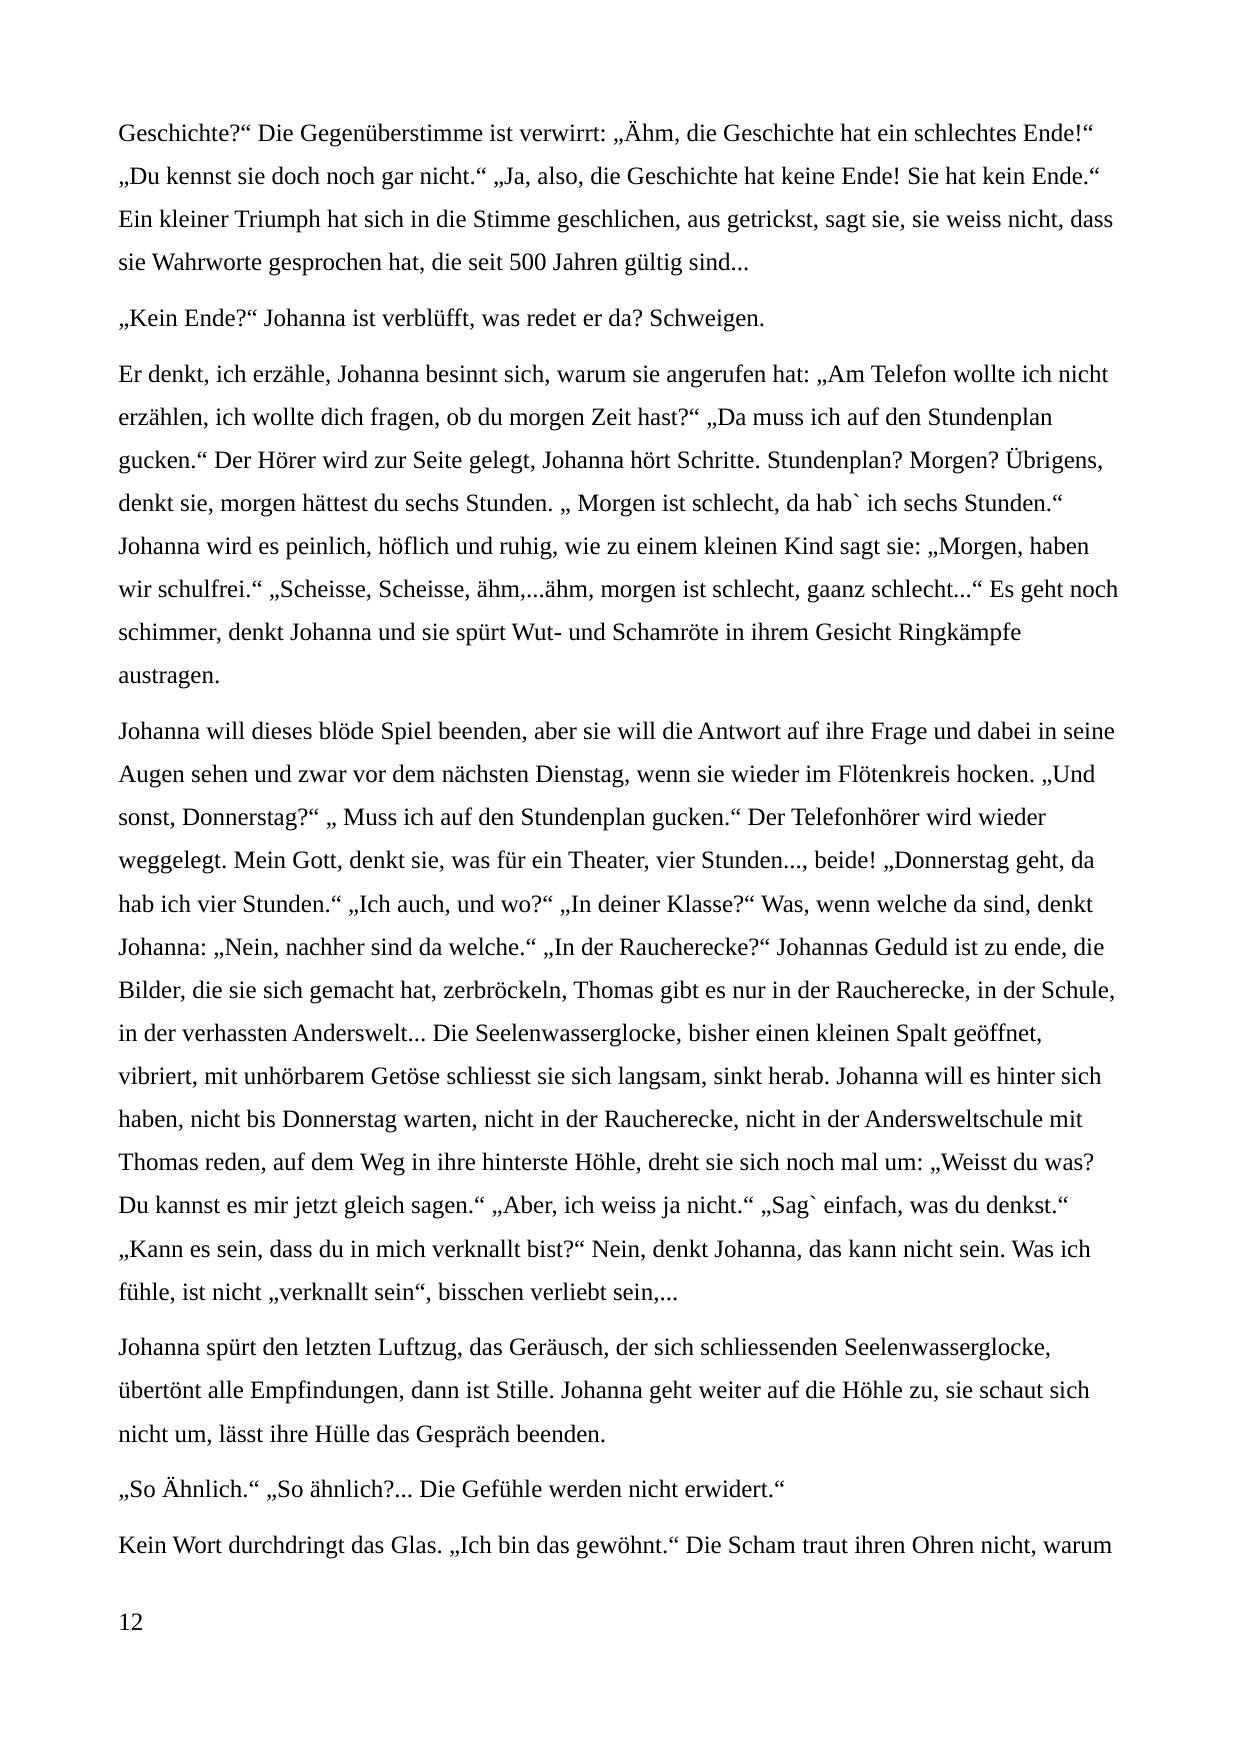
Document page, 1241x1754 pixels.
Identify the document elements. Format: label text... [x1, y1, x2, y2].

text „Kein Ende?“ Johanna ist verblüfft, was redet er da? Schweigen. [118, 303, 1122, 332]
text Er denkt, ich erzähle, Johanna besinnt sich, warum sie angerufen hat: „Am Telefon wollte ich nicht erzählen, ich wollte dich fragen, ob du morgen Zeit hast?“ „Da muss ich auf den Stundenplan gucken.“ Der Hörer wird zur Seite gelegt, Johanna hört Schritte. Stundenplan? Morgen? Übrigens, denkt sie, morgen hättest du sechs Stunden. „ Morgen ist schlecht, da hab` ich sechs Stunden.“ Johanna wird es peinlich, höflich und ruhig, wie zu einem kleinen Kind sagt sie: „Morgen, haben wir schulfrei.“ „Scheisse, Scheisse, ähm,...ähm, morgen ist schlecht, gaanz schlecht...“ Es geht noch schimmer, denkt Johanna und sie spürt Wut- und Schamröte in ihrem Gesicht Ringkämpfe austragen. [118, 359, 1122, 689]
text Geschichte?“ Die Gegenüberstimme ist verwirrt: „Ähm, die Geschichte hat ein schlechtes Ende!“ „Du kennst sie doch noch gar nicht.“ „Ja, also, die Geschichte hat keine Ende! Sie hat kein Ende.“ Ein kleiner Triumph hat sich in die Stimme geschlichen, aus getrickst, sagt sie, sie weiss nicht, dass sie Wahrworte gesprochen hat, die seit 500 Jahren gültig sind... [118, 118, 1122, 276]
text Johanna spürt den letzten Luftzug, das Geräusch, der sich schliessenden Seelenwasserglocke, übertönt alle Empfindungen, dann ist Stille. Johanna geht weiter auf die Höhle zu, sie schaut sich nicht um, lässt ihre Hülle das Gespräch beenden. [118, 1332, 1122, 1447]
text Johanna will dieses blöde Spiel beenden, aber sie will die Antwort auf ihre Frage und dabei in seine Augen sehen und zwar vor dem nächsten Dienstag, wenn sie wieder im Flötenkreis hocken. „Und sonst, Donnerstag?“ „ Muss ich auf den Stundenplan gucken.“ Der Telefonhörer wird wieder weggelegt. Mein Gott, denkt sie, was für ein Theater, vier Stunden..., beide! „Donnerstag geht, da hab ich vier Stunden.“ „Ich auch, und wo?“ „In deiner Klasse?“ Was, wenn welche da sind, denkt Johanna: „Nein, nachher sind da welche.“ „In der Raucherecke?“ Johannas Geduld ist zu ende, die Bilder, die sie sich gemacht hat, zerbröckeln, Thomas gibt es nur in der Raucherecke, in der Schule, in der verhassten Anderswelt... Die Seelenwasserglocke, bisher einen kleinen Spalt geöffnet, vibriert, mit unhörbarem Getöse schliesst sie sich langsam, sinkt herab. Johanna will es hinter sich haben, nicht bis Donnerstag warten, nicht in der Raucherecke, nicht in der Andersweltschule mit Thomas reden, auf dem Weg in ihre hinterste Höhle, dreht sie sich noch mal um: „Weisst du was? Du kannst es mir jetzt gleich sagen.“ „Aber, ich weiss ja nicht.“ „Sag` einfach, was du denkst.“ „Kann es sein, dass du in mich verknallt bist?“ Nein, denkt Johanna, das kann nicht sein. Was ich fühle, ist nicht „verknallt sein“, bisschen verliebt sein,... [118, 716, 1122, 1306]
text „So Ähnlich.“ „So ähnlich?... Die Gefühle werden nicht erwidert.“ [118, 1474, 1122, 1503]
text Kein Wort durchdringt das Glas. „Ich bin das gewöhnt.“ Die Scham traut ihren Ohren nicht, warum [118, 1530, 1122, 1559]
